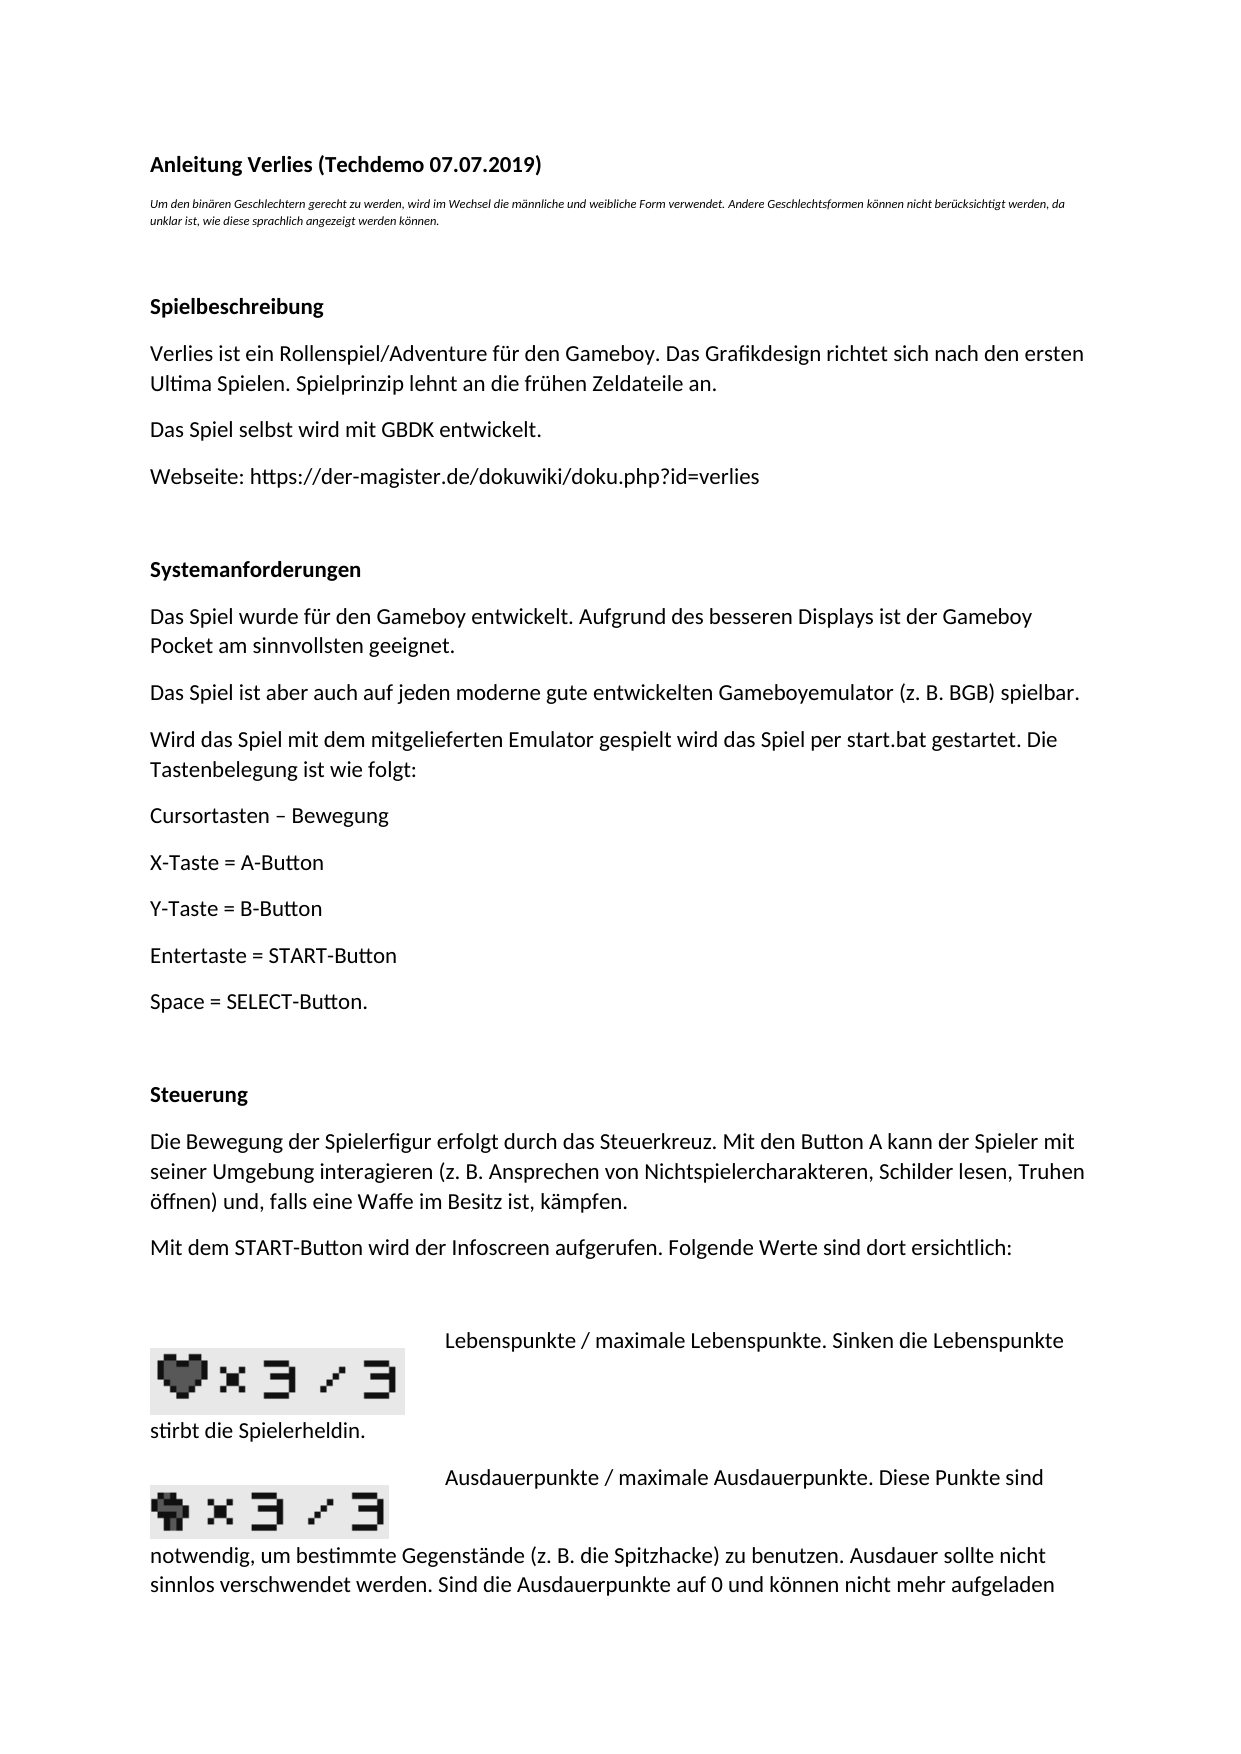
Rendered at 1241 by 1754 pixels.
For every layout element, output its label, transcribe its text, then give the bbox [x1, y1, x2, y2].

text Verlies ist ein Rollenspiel/Adventure für den Gameboy. Das Grafikdesign richtet sich nach den ersten Ultima Spielen. Spielprinzip lehnt an die frühen Zeldateile an. [150, 339, 1090, 397]
text Die Bewegung der Spielerfigur erfolgt durch das Steuerkreuz. Mit den Button A kann der Spieler mit seiner Umgebung interagieren (z. B. Ansprechen von Nichtspielercharakteren, Schilder lesen, Truhen öffnen) und, falls eine Waffe im Besitz ist, kämpfen. [150, 1127, 1090, 1215]
text Entertaste = START-Button [150, 941, 1090, 969]
text Y-Taste = B-Button [150, 894, 1090, 922]
text Cursortasten – Bewegung [150, 801, 1090, 829]
text Space = SELECT-Button. [150, 987, 1090, 1016]
text Mit dem START-Button wird der Infoscreen aufgerufen. Folgende Werte sind dort ersichtlich: [150, 1233, 1090, 1262]
text Anleitung Verlies (Techdemo 07.07.2019) [150, 150, 1090, 178]
text Webseite: https://der-magister.de/dokuwiki/doku.php?id=verlies [150, 462, 1090, 490]
text Systemanforderungen [150, 555, 1090, 583]
text Das Spiel selbst wird mit GBDK entwickelt. [150, 416, 1090, 443]
text X-Taste = A-Button [150, 848, 1090, 876]
picture [150, 1348, 405, 1415]
text Wird das Spiel mit dem mitgelieferten Emulator gespielt wird das Spiel per start.bat gestartet. Die Tastenbelegung ist wie folgt: [150, 725, 1090, 783]
text Um den binären Geschlechtern gerecht zu werden, wird im Wechsel die männliche und weibliche Form verwendet. Andere Geschlechtsformen können nicht berücksichtigt werden, da unklar ist, wie diese sprachlich angezeigt werden können. [150, 197, 1090, 228]
text Das Spiel ist aber auch auf jeden moderne gute entwickelten Gameboyemulator (z. B. BGB) spielbar. [150, 678, 1090, 706]
picture [150, 1485, 389, 1539]
text Das Spiel wurde für den Gameboy entwickelt. Aufgrund des besseren Displays ist der Gameboy Pocket am sinnvollsten geeignet. [150, 602, 1090, 660]
text Lebenspunkte / maximale Lebenspunkte. Sinken die Lebenspunkte stirbt die Spielerheldin. [150, 1327, 1090, 1444]
text Steuerung [150, 1081, 1090, 1109]
text Ausdauerpunkte / maximale Ausdauerpunkte. Diese Punkte sind notwendig, um bestimmte Gegenstände (z. B. die Spitzhacke) zu benutzen. Ausdauer sollte nicht sinnlos verschwendet werden. Sind die Ausdauerpunkte auf 0 und können nicht mehr aufgeladen [150, 1463, 1090, 1599]
text Spielbeschreibung [150, 292, 1090, 321]
